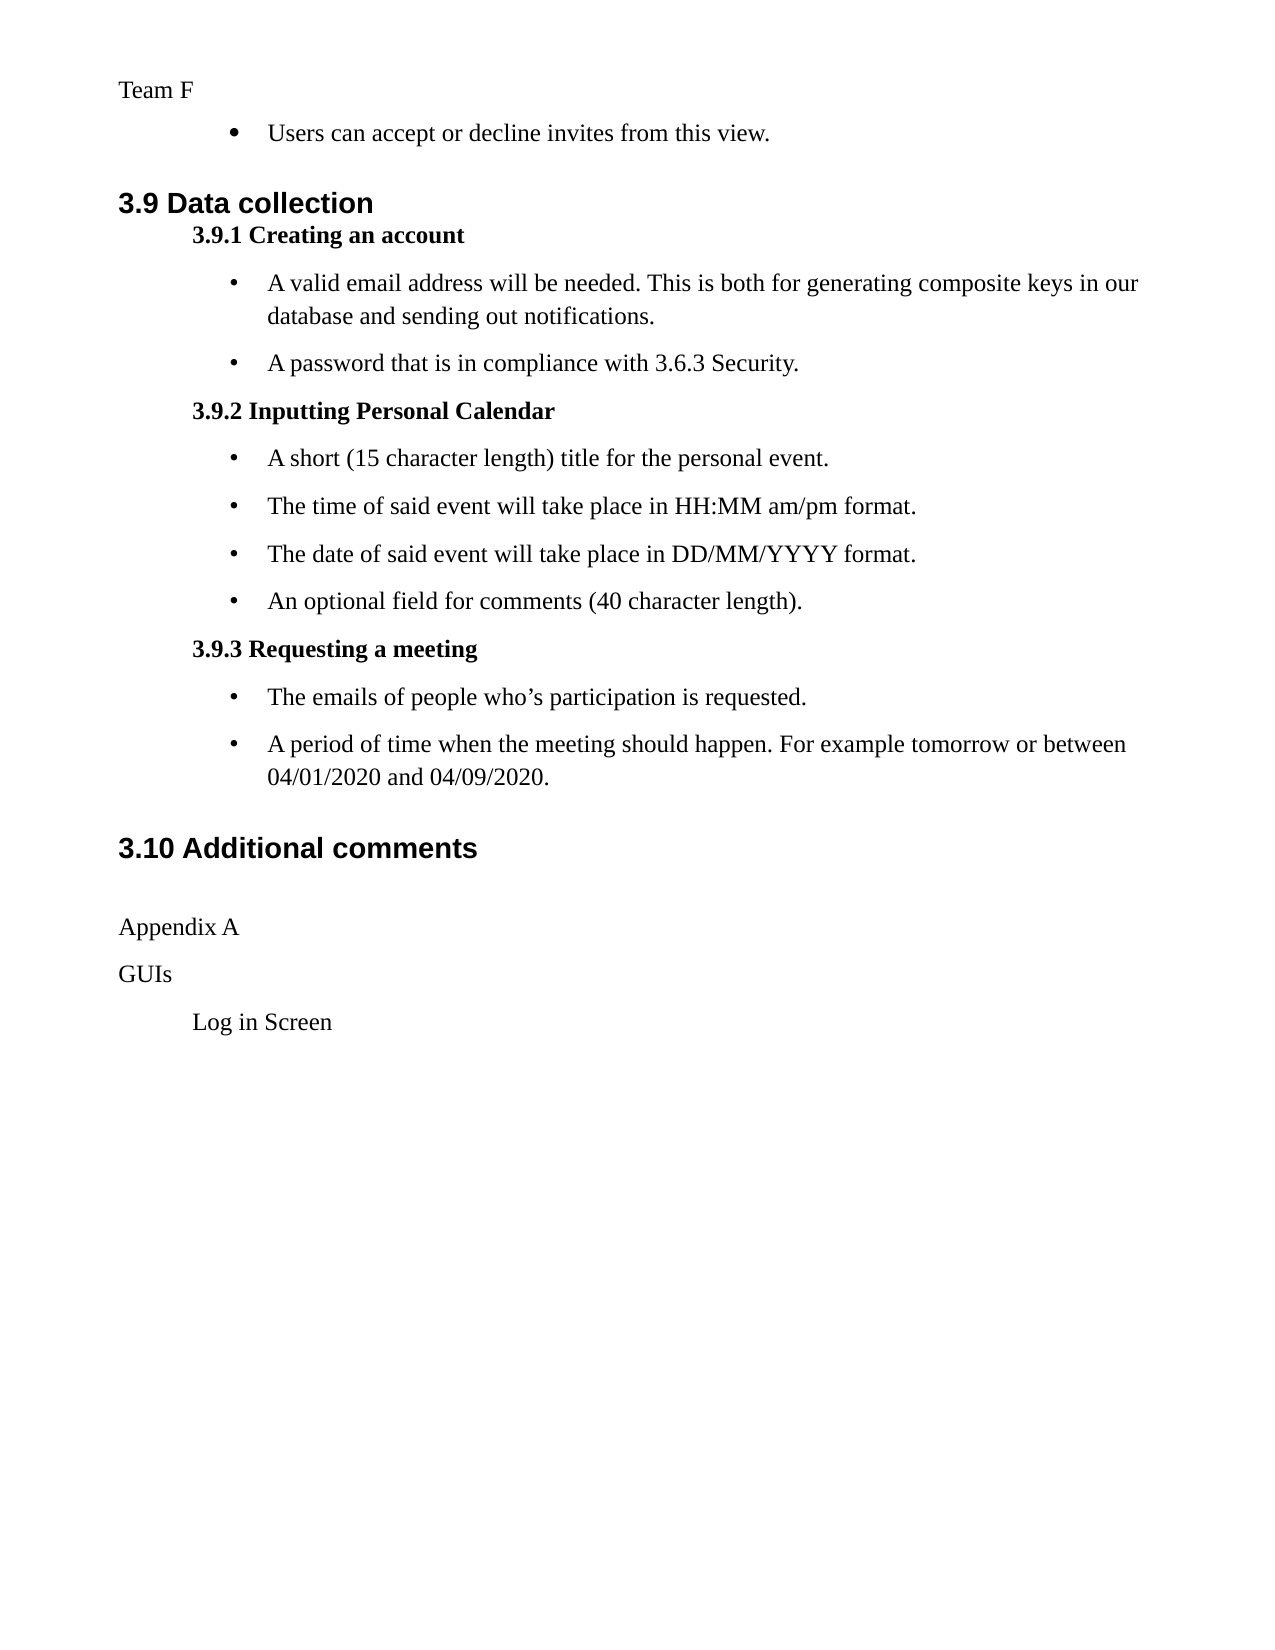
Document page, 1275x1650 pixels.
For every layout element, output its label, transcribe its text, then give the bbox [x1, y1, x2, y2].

subtitle 3.9 Data collection [118, 187, 1157, 220]
list The date of said event will take place in DD/MM/YYYY format. [229, 539, 1157, 567]
list A valid email address will be needed. This is both for generating composite keys in our database and sending out notifications. [229, 268, 1157, 329]
text Appendix A [118, 912, 1157, 941]
text 3.9.1 Creating an account [118, 220, 1157, 249]
list Users can accept or decline invites from this view. [230, 118, 1157, 147]
list The emails of people who’s participation is requested. [229, 682, 1157, 710]
text Log in Screen [118, 1007, 1157, 1036]
text 3.9.3 Requesting a meeting [118, 634, 1157, 663]
text 3.9.2 Inputting Personal Calendar [118, 396, 1157, 425]
list An optional field for comments (40 character length). [229, 586, 1157, 615]
subtitle 3.10 Additional comments [118, 831, 1157, 864]
text GUIs [118, 959, 1157, 988]
list A password that is in compliance with 3.6.3 Security. [229, 348, 1157, 377]
list A short (15 character length) title for the personal event. [229, 443, 1157, 472]
list The time of said event will take place in HH:MM am/pm format. [229, 491, 1157, 520]
list A period of time when the meeting should happen. For example tomorrow or between 04/01/2020 and 04/09/2020. [229, 729, 1157, 791]
